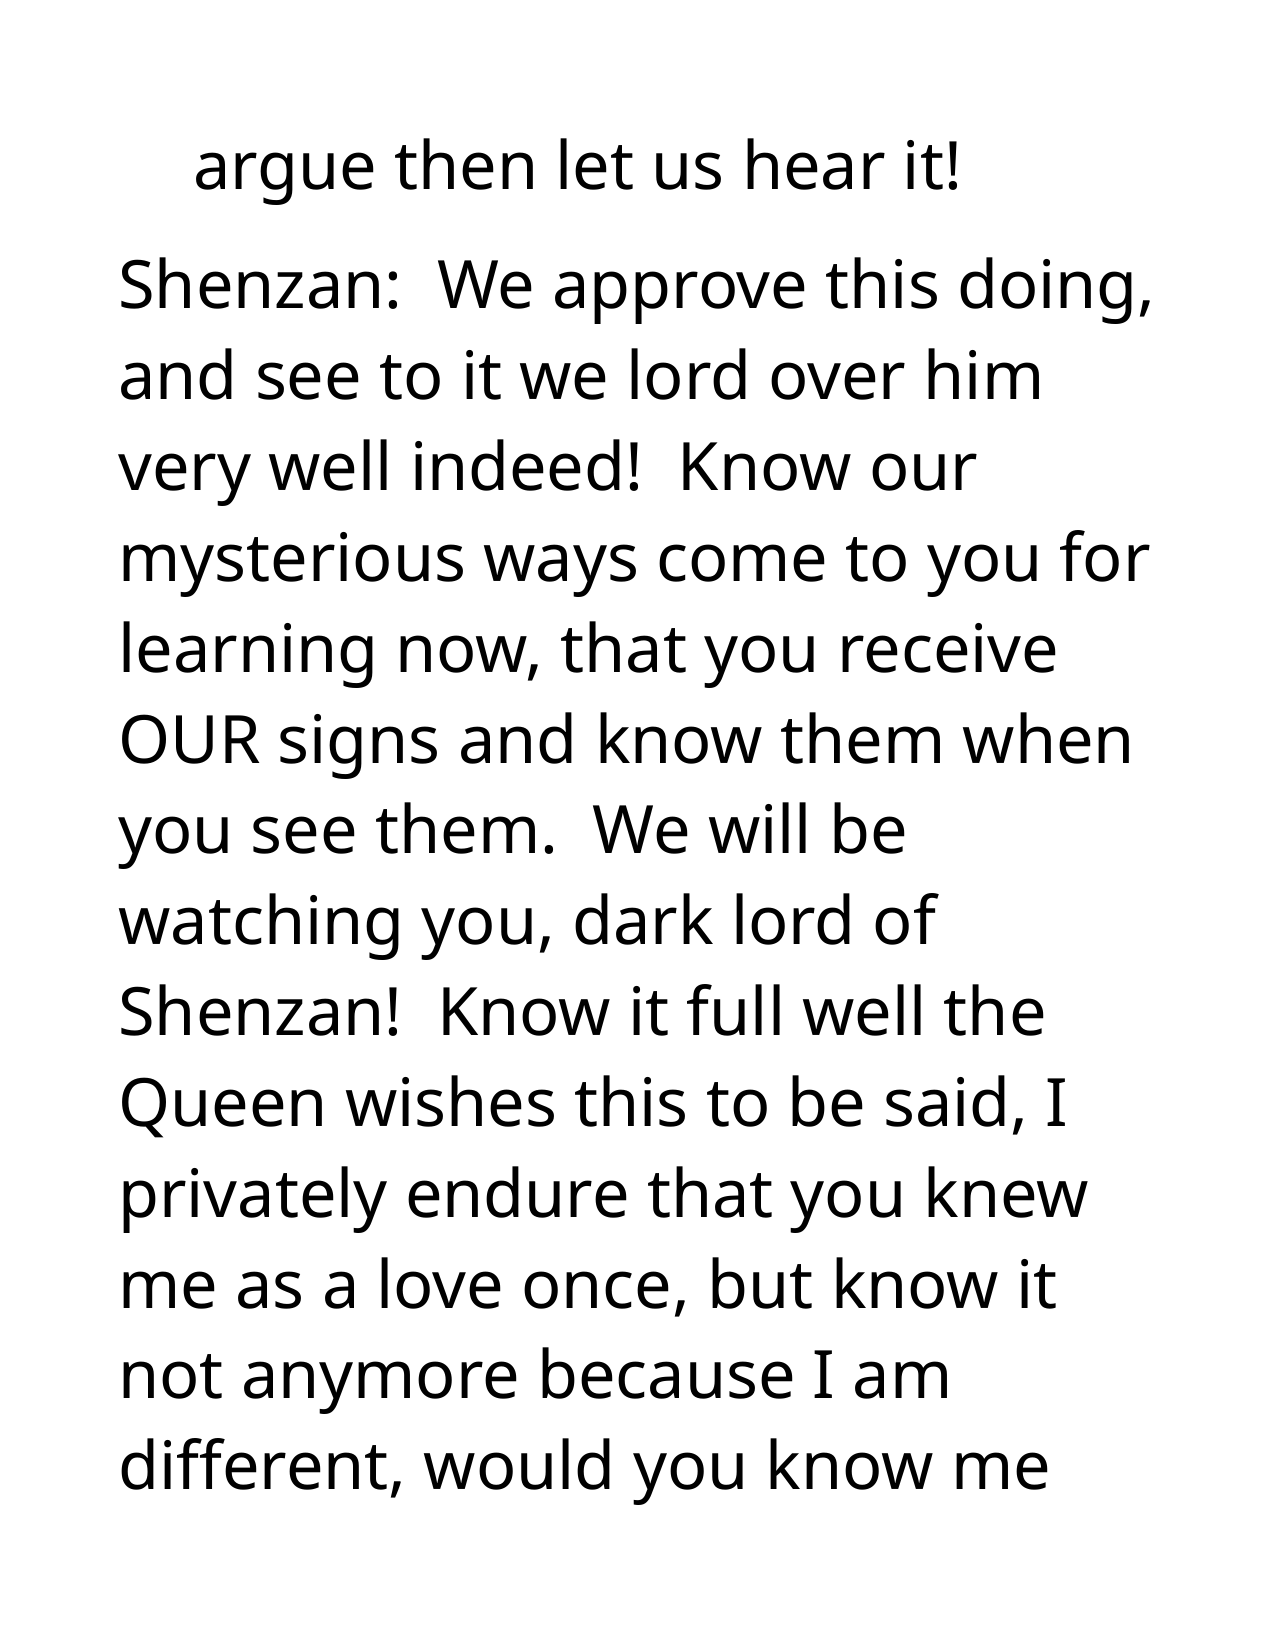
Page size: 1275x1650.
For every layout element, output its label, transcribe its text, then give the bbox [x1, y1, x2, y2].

text Shenzan: We approve this doing, and see to it we lord over him very well indeed! Know our mysterious ways come to you for learning now, that you receive OUR signs and know them when you see them. We will be watching you, dark lord of Shenzan! Know it full well the Queen wishes this to be said, I privately endure that you knew me as a love once, but know it not anymore because I am different, would you know me [118, 238, 1157, 1509]
list argue then let us hear it! [156, 118, 1157, 209]
